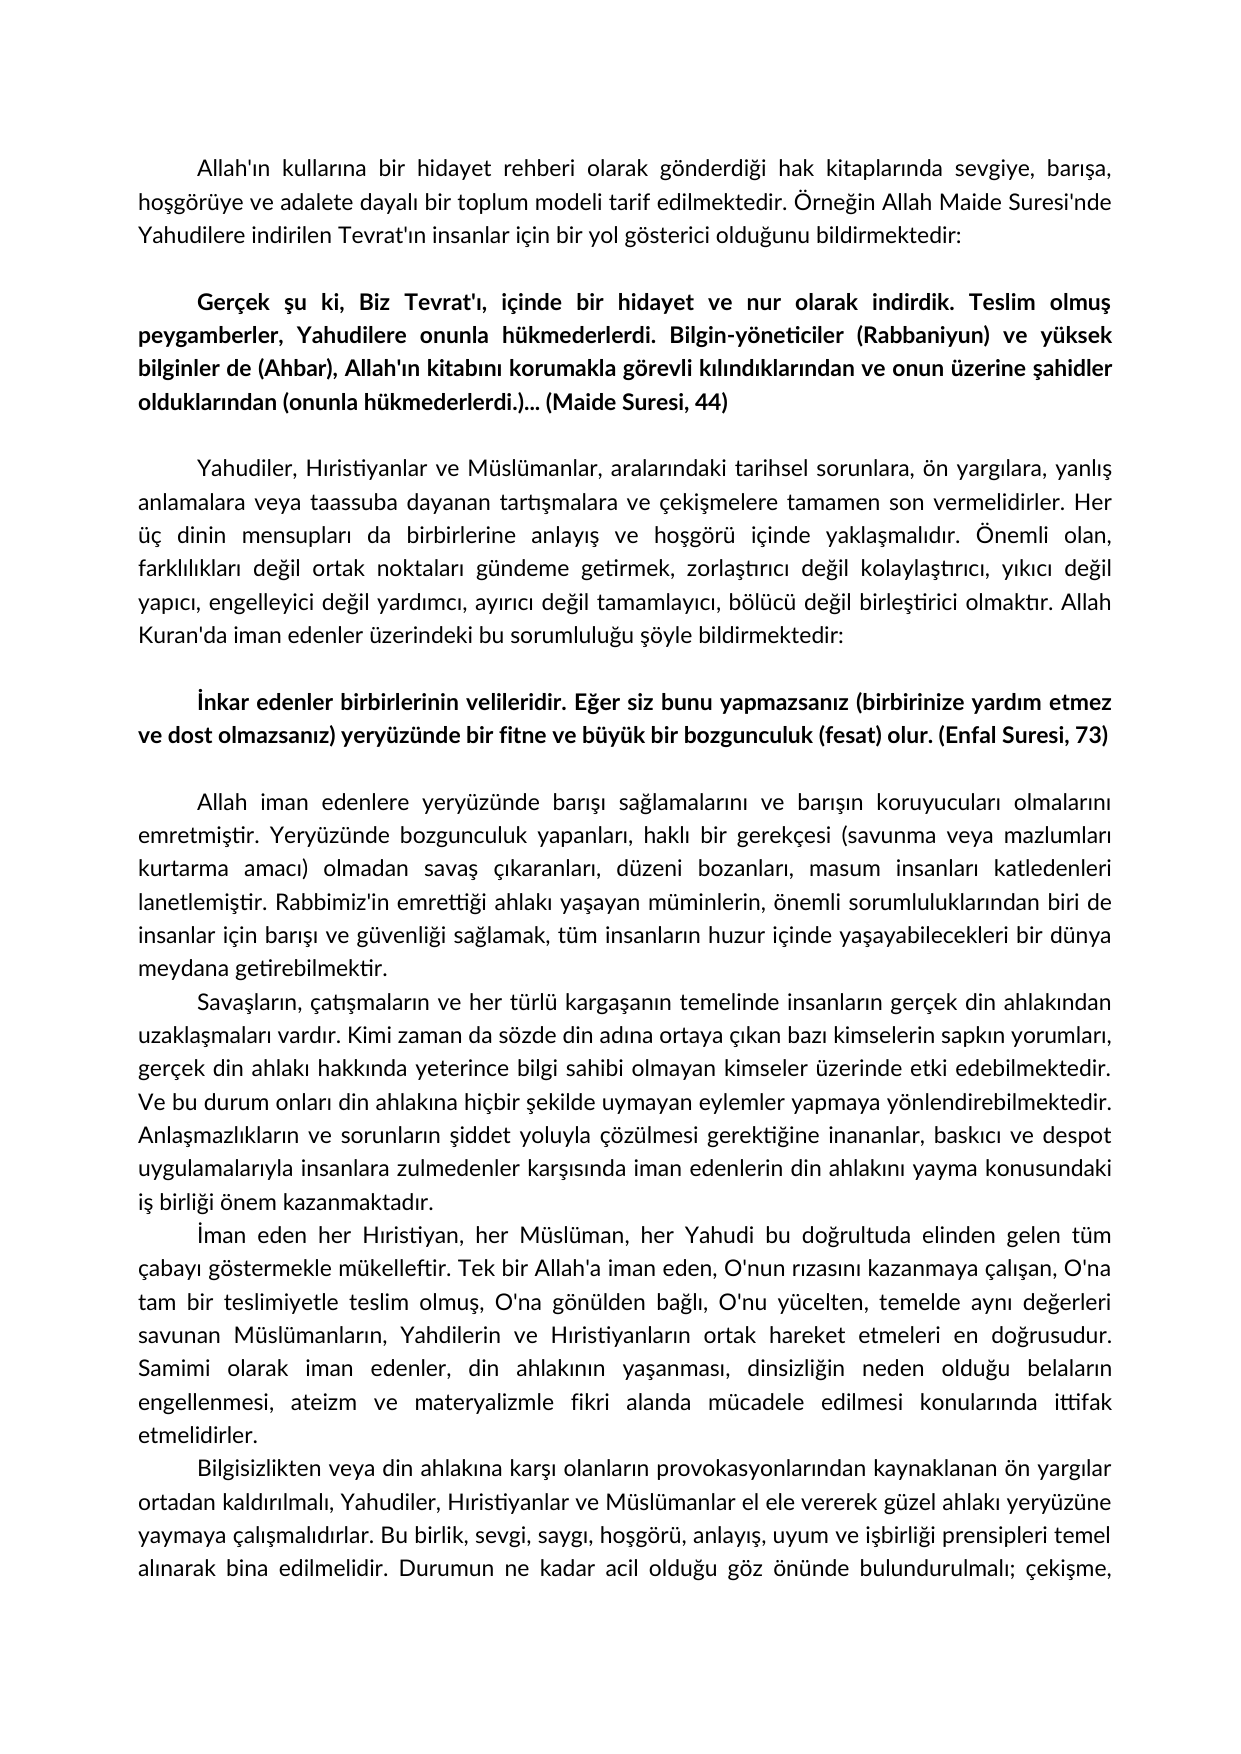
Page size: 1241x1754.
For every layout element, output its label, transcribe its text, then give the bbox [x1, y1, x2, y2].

text Allah'ın kullarına bir hidayet rehberi olarak gönderdiği hak kitaplarında sevgiye, barışa, hoşgörüye ve adalete dayalı bir toplum modeli tarif edilmektedir. Örneğin Allah Maide Suresi'nde Yahudilere indirilen Tevrat'ın insanlar için bir yol gösterici olduğunu bildirmektedir: [138, 150, 1113, 250]
text Gerçek şu ki, Biz Tevrat'ı, içinde bir hidayet ve nur olarak indirdik. Teslim olmuş peygamberler, Yahudilere onunla hükmederlerdi. Bilgin-yöneticiler (Rabbaniyun) ve yüksek bilginler de (Ahbar), Allah'ın kitabını korumakla görevli kılındıklarından ve onun üzerine şahidler olduklarından (onunla hükmederlerdi.)... (Maide Suresi, 44) [138, 283, 1113, 417]
text İnkar edenler birbirlerinin velileridir. Eğer siz bunu yapmazsanız (birbirinize yardım etmez ve dost olmazsanız) yeryüzünde bir fitne ve büyük bir bozgunculuk (fesat) olur. (Enfal Suresi, 73) [138, 683, 1113, 750]
text Yahudiler, Hıristiyanlar ve Müslümanlar, aralarındaki tarihsel sorunlara, ön yargılara, yanlış anlamalara veya taassuba dayanan tartışmalara ve çekişmelere tamamen son vermelidirler. Her üç dinin mensupları da birbirlerine anlayış ve hoşgörü içinde yaklaşmalıdır. Önemli olan, farklılıkları değil ortak noktaları gündeme getirmek, zorlaştırıcı değil kolaylaştırıcı, yıkıcı değil yapıcı, engelleyici değil yardımcı, ayırıcı değil tamamlayıcı, bölücü değil birleştirici olmaktır. Allah Kuran'da iman edenler üzerindeki bu sorumluluğu şöyle bildirmektedir: [138, 450, 1113, 650]
text Savaşların, çatışmaların ve her türlü kargaşanın temelinde insanların gerçek din ahlakından uzaklaşmaları vardır. Kimi zaman da sözde din adına ortaya çıkan bazı kimselerin sapkın yorumları, gerçek din ahlakı hakkında yeterince bilgi sahibi olmayan kimseler üzerinde etki edebilmektedir. Ve bu durum onları din ahlakına hiçbir şekilde uymayan eylemler yapmaya yönlendirebilmektedir. Anlaşmazlıkların ve sorunların şiddet yoluyla çözülmesi gerektiğine inananlar, baskıcı ve despot uygulamalarıyla insanlara zulmedenler karşısında iman edenlerin din ahlakını yayma konusundaki iş birliği önem kazanmaktadır. [138, 983, 1113, 1217]
text Allah iman edenlere yeryüzünde barışı sağlamalarını ve barışın koruyucuları olmalarını emretmiştir. Yeryüzünde bozgunculuk yapanları, haklı bir gerekçesi (savunma veya mazlumları kurtarma amacı) olmadan savaş çıkaranları, düzeni bozanları, masum insanları katledenleri lanetlemiştir. Rabbimiz'in emrettiği ahlakı yaşayan müminlerin, önemli sorumluluklarından biri de insanlar için barışı ve güvenliği sağlamak, tüm insanların huzur içinde yaşayabilecekleri bir dünya meydana getirebilmektir. [138, 783, 1113, 983]
text İman eden her Hıristiyan, her Müslüman, her Yahudi bu doğrultuda elinden gelen tüm çabayı göstermekle mükelleftir. Tek bir Allah'a iman eden, O'nun rızasını kazanmaya çalışan, O'na tam bir teslimiyetle teslim olmuş, O'na gönülden bağlı, O'nu yücelten, temelde aynı değerleri savunan Müslümanların, Yahdilerin ve Hıristiyanların ortak hareket etmeleri en doğrusudur. Samimi olarak iman edenler, din ahlakının yaşanması, dinsizliğin neden olduğu belaların engellenmesi, ateizm ve materyalizmle fikri alanda mücadele edilmesi konularında ittifak etmelidirler. [138, 1217, 1113, 1450]
text Bilgisizlikten veya din ahlakına karşı olanların provokasyonlarından kaynaklanan ön yargılar ortadan kaldırılmalı, Yahudiler, Hıristiyanlar ve Müslümanlar el ele vererek güzel ahlakı yeryüzüne yaymaya çalışmalıdırlar. Bu birlik, sevgi, saygı, hoşgörü, anlayış, uyum ve işbirliği prensipleri temel alınarak bina edilmelidir. Durumun ne kadar acil olduğu göz önünde bulundurulmalı; çekişme, [138, 1450, 1113, 1583]
